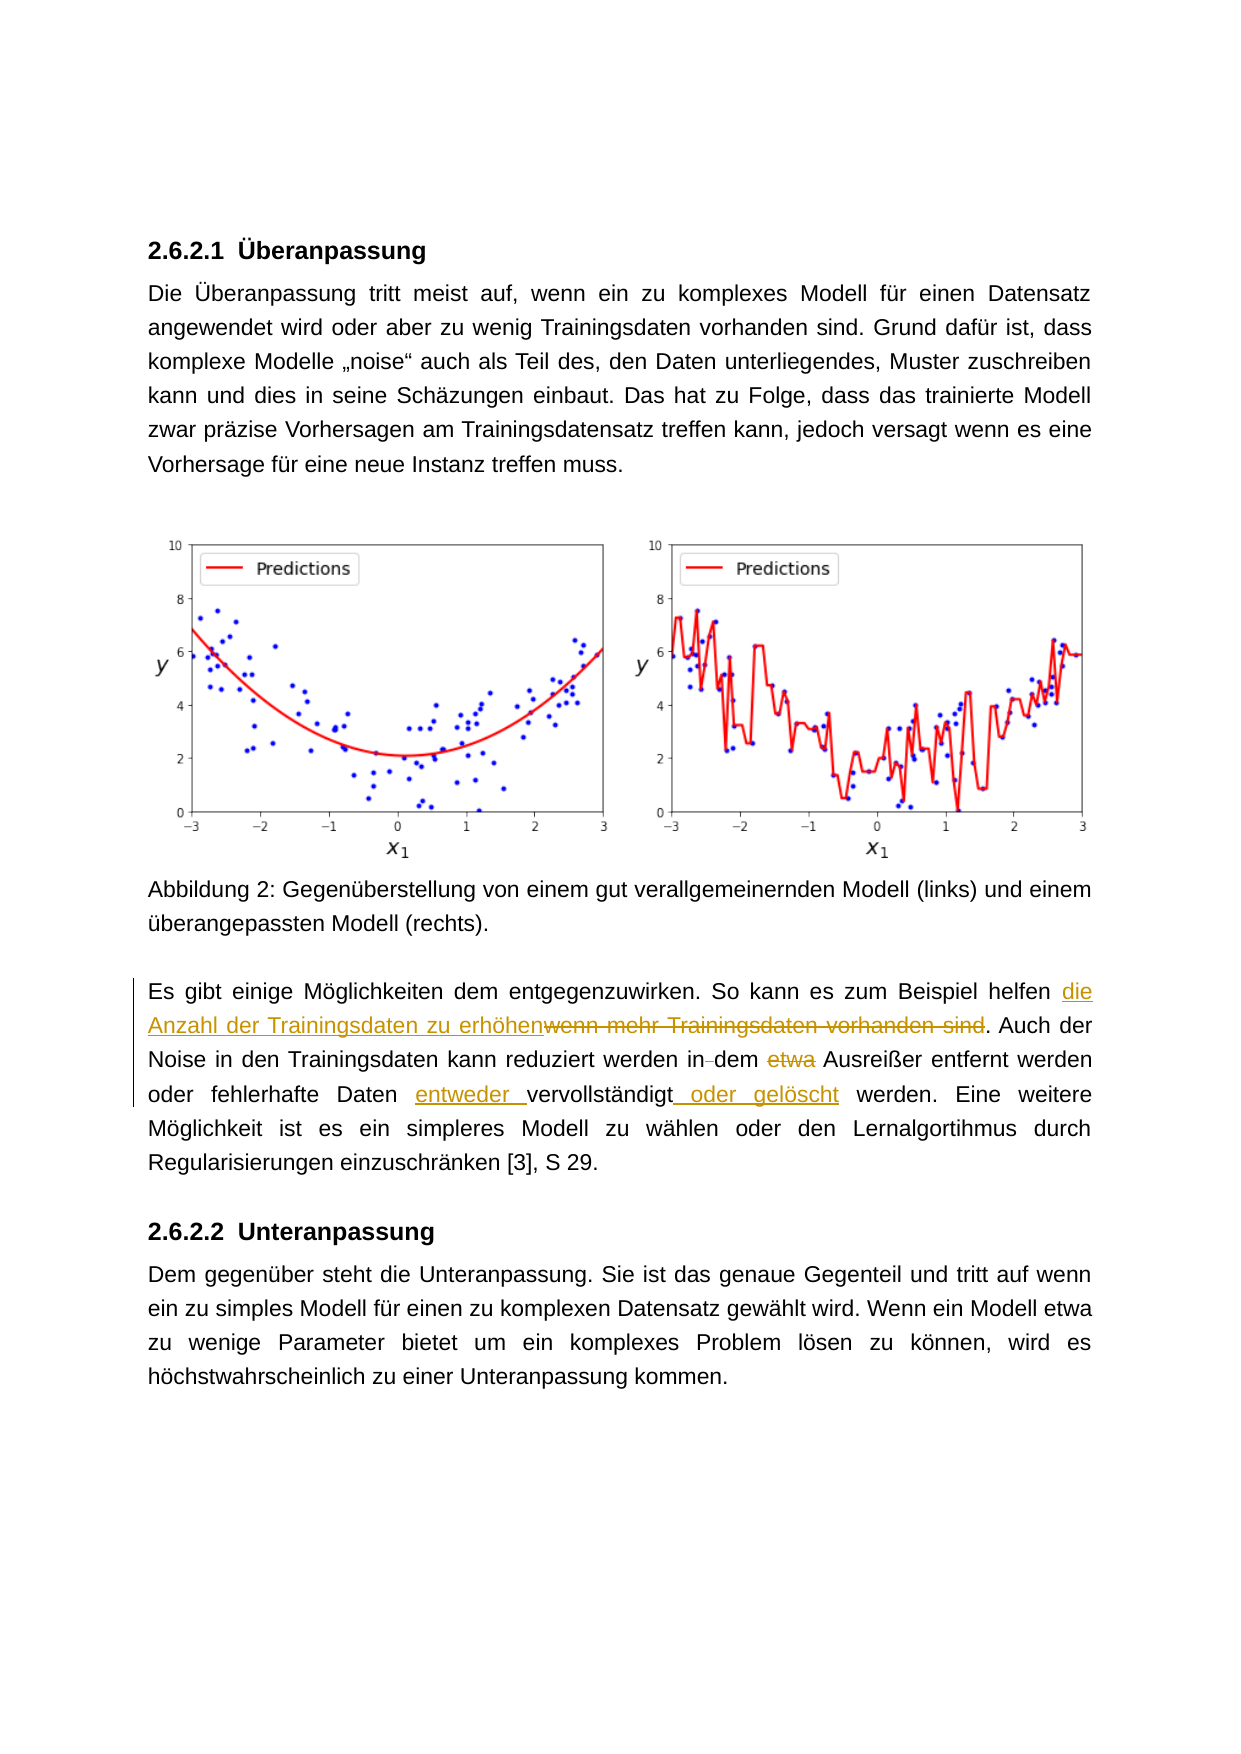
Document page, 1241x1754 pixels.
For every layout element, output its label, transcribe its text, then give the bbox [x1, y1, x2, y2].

subtitle Überanpassung [148, 236, 1092, 265]
text Es gibt einige Möglichkeiten dem entgegenzuwirken. So kann es zum Beispiel helfen die Anzahl der Trainingsdaten zu erhöhen. Auch der Noise in den Trainingsdaten kann reduziert werden indem Ausreißer entfernt werden oder fehlerhafte Daten entweder vervollständigt oder gelöscht werden. Eine weitere Möglichkeit ist es ein simpleres Modell zu wählen oder den Lernalgortihmus durch Regularisierungen einzuschränken [3], S 29. [148, 978, 1092, 1175]
picture [626, 532, 1094, 868]
subtitle Unteranpassung [148, 1217, 1092, 1246]
text Dem gegenüber steht die Unteranpassung. Sie ist das genaue Gegenteil und tritt auf wenn ein zu simples Modell für einen zu komplexen Datensatz gewählt wird. Wenn ein Modell etwa zu wenige Parameter bietet um ein komplexes Problem lösen zu können, wird es höchstwahrscheinlich zu einer Unteranpassung kommen. [148, 1261, 1092, 1390]
picture [146, 532, 614, 868]
text Abbildung 2: Gegenüberstellung von einem gut verallgemeinernden Modell (links) und einem überangepassten Modell (rechts). [148, 519, 1092, 936]
text Die Überanpassung tritt meist auf, wenn ein zu komplexes Modell für einen Datensatz angewendet wird oder aber zu wenig Trainingsdaten vorhanden sind. Grund dafür ist, dass komplexe Modelle „noise“ auch als Teil des, den Daten unterliegendes, Muster zuschreiben kann und dies in seine Schäzungen einbaut. Das hat zu Folge, dass das trainierte Modell zwar präzise Vorhersagen am Trainingsdatensatz treffen kann, jedoch versagt wenn es eine Vorhersage für eine neue Instanz treffen muss. [148, 280, 1092, 477]
